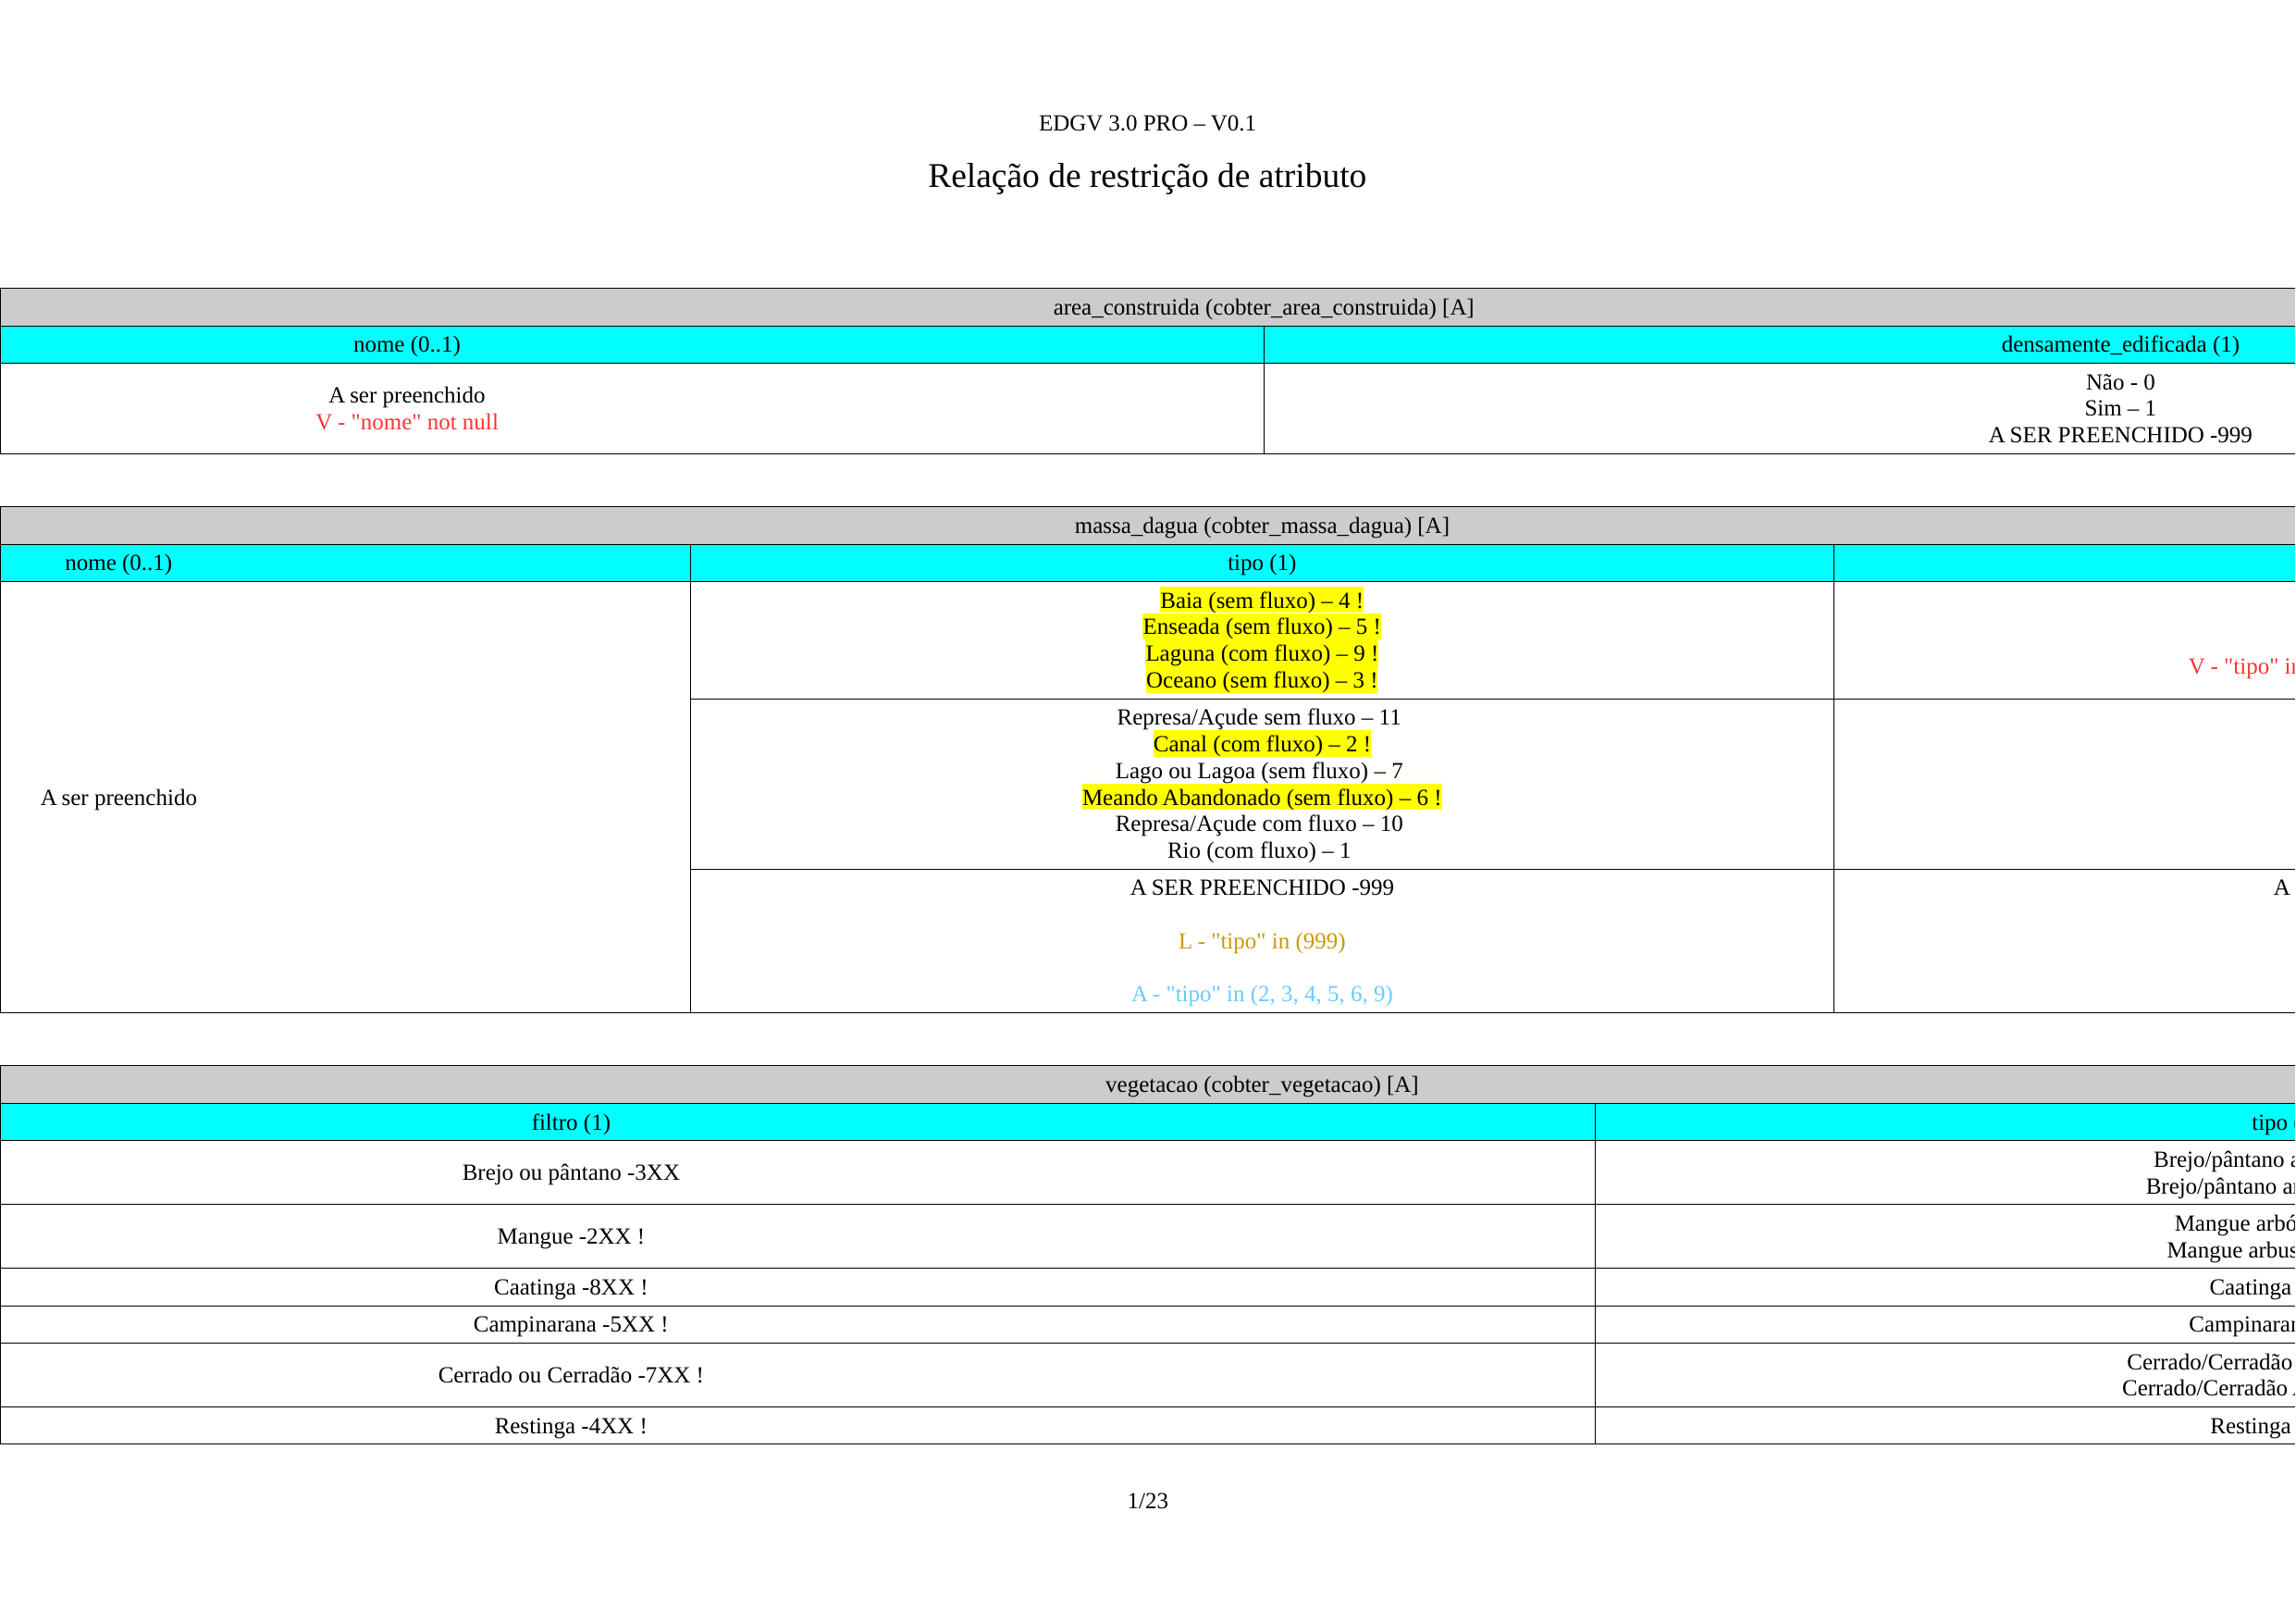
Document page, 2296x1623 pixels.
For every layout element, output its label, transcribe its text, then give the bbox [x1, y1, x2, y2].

table_cell Campinarana -5XX ! [1, 1307, 1595, 1343]
table_cell Brejo/pântano arbóreo – 301 Brejo/pântano arbustivo – 302 [1596, 1141, 2295, 1204]
table_header area_construida (cobter_area_construida) [A] [1, 289, 2295, 326]
text Relação de restrição de atributo [109, 155, 2186, 194]
table_cell regime (1) [1834, 545, 2295, 581]
table_cell Caatinga – 801 ! [1596, 1269, 2295, 1306]
table_cell Restinga -4XX ! [1, 1407, 1595, 1443]
table_cell A ser preenchido V - "nome" not null [1, 364, 1264, 453]
table_cell Campinarana – 501 ! [1596, 1307, 2295, 1343]
table_cell Cerrado/Cerradão Arbóreo – 701 ! Cerrado/Cerradão Arbustivo– 702 ! [1596, 1344, 2295, 1406]
table_cell Mangue arbóreo – 201 ! Mangue arbustivo – 202 ! [1596, 1205, 2295, 1268]
table_cell A SER PREENCHIDO -999 L - "tipo" in (999) A - "tipo" in (2, 3, 4, 5, 6, 9) [691, 870, 1833, 1012]
table_cell nome (0..1) [1, 545, 690, 581]
table_header vegetacao (cobter_vegetacao) [A] [1, 1066, 2295, 1103]
table_cell nome (0..1) [1, 327, 1264, 363]
table_cell A ser preenchido [1, 582, 690, 1012]
table_cell Permanente – 1 V - "tipo" in (3,4,5,9) and not ("regime" in (1)) [1834, 582, 2295, 698]
table_cell Baia (sem fluxo) – 4 ! Enseada (sem fluxo) – 5 ! Laguna (com fluxo) – 9 ! Oceano (sem fluxo) – 3 ! [691, 582, 1833, 698]
table_cell densamente_edificada (1) [1265, 327, 2295, 363]
table_cell tipo (1) [691, 545, 1833, 581]
table_cell Brejo ou pântano -3XX [1, 1141, 1595, 1204]
table_cell Não - 0 Sim – 1 A SER PREENCHIDO -999 [1265, 364, 2295, 453]
text EDGV 3.0 PRO – V0.1 [109, 109, 2186, 136]
table_cell Caatinga -8XX ! [1, 1269, 1595, 1306]
table_cell Cerrado ou Cerradão -7XX ! [1, 1344, 1595, 1406]
table_cell Restinga – 401 ! [1596, 1407, 2295, 1443]
table_cell A SER PREENCHIDO -999 L - "regime" in (999) A - "regime" in (3,5) [1834, 870, 2295, 1012]
table_cell Mangue -2XX ! [1, 1205, 1595, 1268]
table_cell filtro (1) [1, 1104, 1595, 1140]
table_cell Permanente – 1 Seco – 5 ! Temporário – 3 ! [1834, 700, 2295, 868]
table_cell tipo (1) [1596, 1104, 2295, 1140]
table_header massa_dagua (cobter_massa_dagua) [A] [1, 507, 2295, 544]
table_cell Represa/Açude sem fluxo – 11 Canal (com fluxo) – 2 ! Lago ou Lagoa (sem fluxo) – 7 Meando Abandonado (sem fluxo) – 6 ! Represa/Açude com fluxo – 10 Rio (com fluxo) – 1 [691, 700, 1833, 868]
